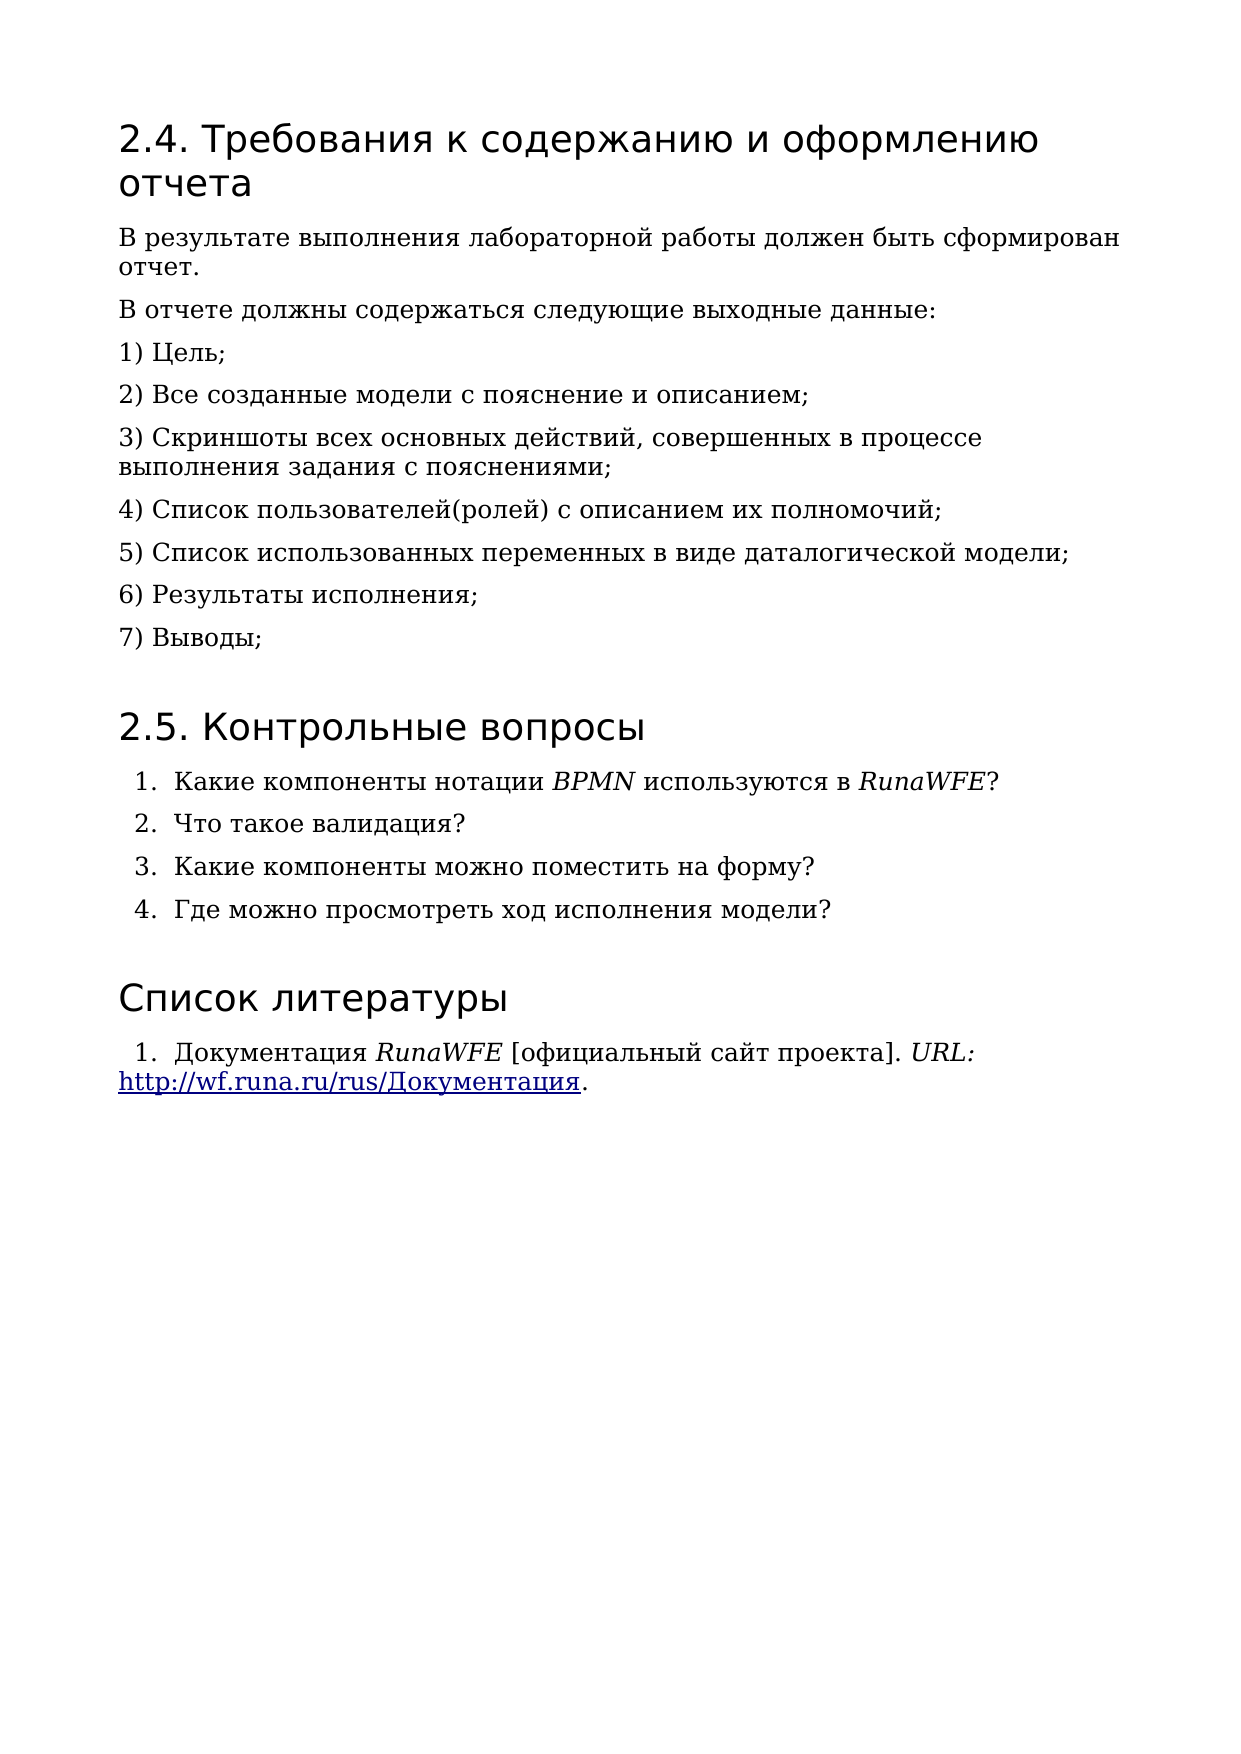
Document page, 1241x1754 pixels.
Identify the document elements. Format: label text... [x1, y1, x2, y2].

text 7) Выводы; [118, 623, 1122, 653]
list Какие компоненты нотации BPMN используются в RunaWFE? [118, 767, 1122, 796]
text 6) Результаты исполнения; [118, 581, 1122, 610]
text 2) Все созданные модели с пояснение и описанием; [118, 381, 1122, 410]
text В результате выполнения лабораторной работы должен быть сформирован отчет. [118, 223, 1122, 282]
list Где можно просмотреть ход исполнения модели? [118, 895, 1122, 924]
text 1) Цель; [118, 338, 1122, 367]
text 5) Список использованных переменных в виде даталогической модели; [118, 538, 1122, 567]
subtitle 2.5. Контрольные вопросы [118, 705, 1122, 749]
list Какие компоненты можно поместить на форму? [118, 852, 1122, 881]
subtitle Список литературы [118, 977, 1122, 1020]
text В отчете должны содержаться следующие выходные данные: [118, 295, 1122, 324]
list Документация RunaWFE [официальный сайт проекта]. URL: http://wf.runa.ru/rus/Документация. [118, 1038, 1122, 1097]
text 3) Скриншоты всех основных действий, совершенных в процессе выполнения задания с пояснениями; [118, 423, 1122, 482]
text 4) Список пользователей(ролей) с описанием их полномочий; [118, 495, 1122, 524]
subtitle 2.4. Требования к содержанию и оформлению отчета [118, 118, 1122, 205]
list Что такое валидация? [118, 809, 1122, 839]
